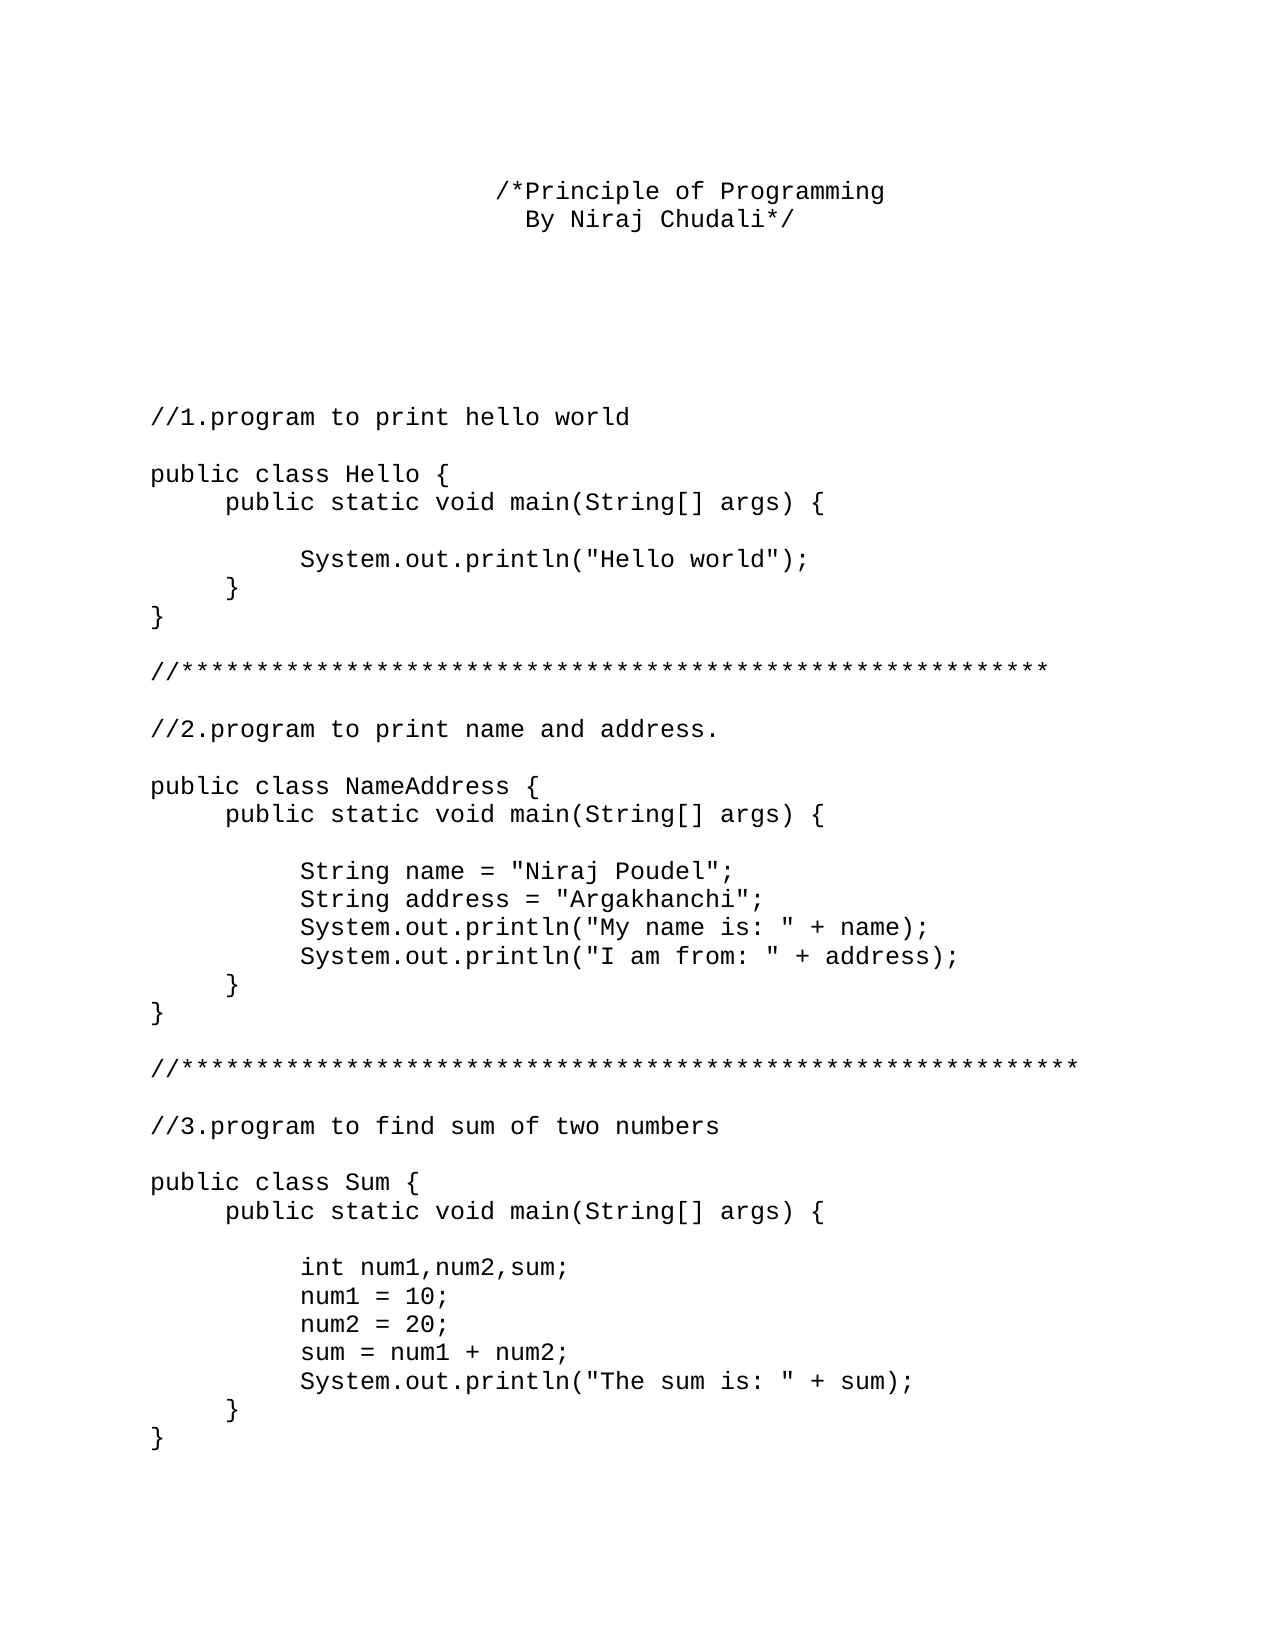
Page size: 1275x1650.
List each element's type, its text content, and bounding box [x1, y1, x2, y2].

text /*Principle of Programming [150, 178, 1125, 207]
text //2.program to print name and address. [150, 717, 1125, 745]
text String address = "Argakhanchi"; [150, 887, 1125, 915]
text System.out.println("My name is: " + name); [150, 915, 1125, 943]
text } [150, 1425, 1125, 1453]
text } [150, 1397, 1125, 1425]
text sum = num1 + num2; [150, 1340, 1125, 1368]
text public static void main(String[] args) { [150, 490, 1125, 518]
text public static void main(String[] args) { [150, 802, 1125, 830]
text } [150, 603, 1125, 632]
text } [150, 575, 1125, 603]
text System.out.println("I am from: " + address); [150, 943, 1125, 972]
text System.out.println("Hello world"); [150, 547, 1125, 575]
text } [150, 972, 1125, 1000]
text public static void main(String[] args) { [150, 1198, 1125, 1227]
text int num1,num2,sum; [150, 1255, 1125, 1283]
text //********************************************************** [150, 660, 1125, 688]
text //1.program to print hello world [150, 405, 1125, 433]
text } [150, 1000, 1125, 1028]
text //3.program to find sum of two numbers [150, 1113, 1125, 1142]
text num1 = 10; [150, 1283, 1125, 1312]
text public class Sum { [150, 1170, 1125, 1198]
text String name = "Niraj Poudel"; [150, 858, 1125, 887]
text public class Hello { [150, 462, 1125, 490]
text By Niraj Chudali*/ [150, 207, 1125, 235]
text num2 = 20; [150, 1312, 1125, 1340]
text //************************************************************ [150, 1057, 1125, 1085]
text System.out.println("The sum is: " + sum); [150, 1368, 1125, 1397]
text public class NameAddress { [150, 773, 1125, 802]
